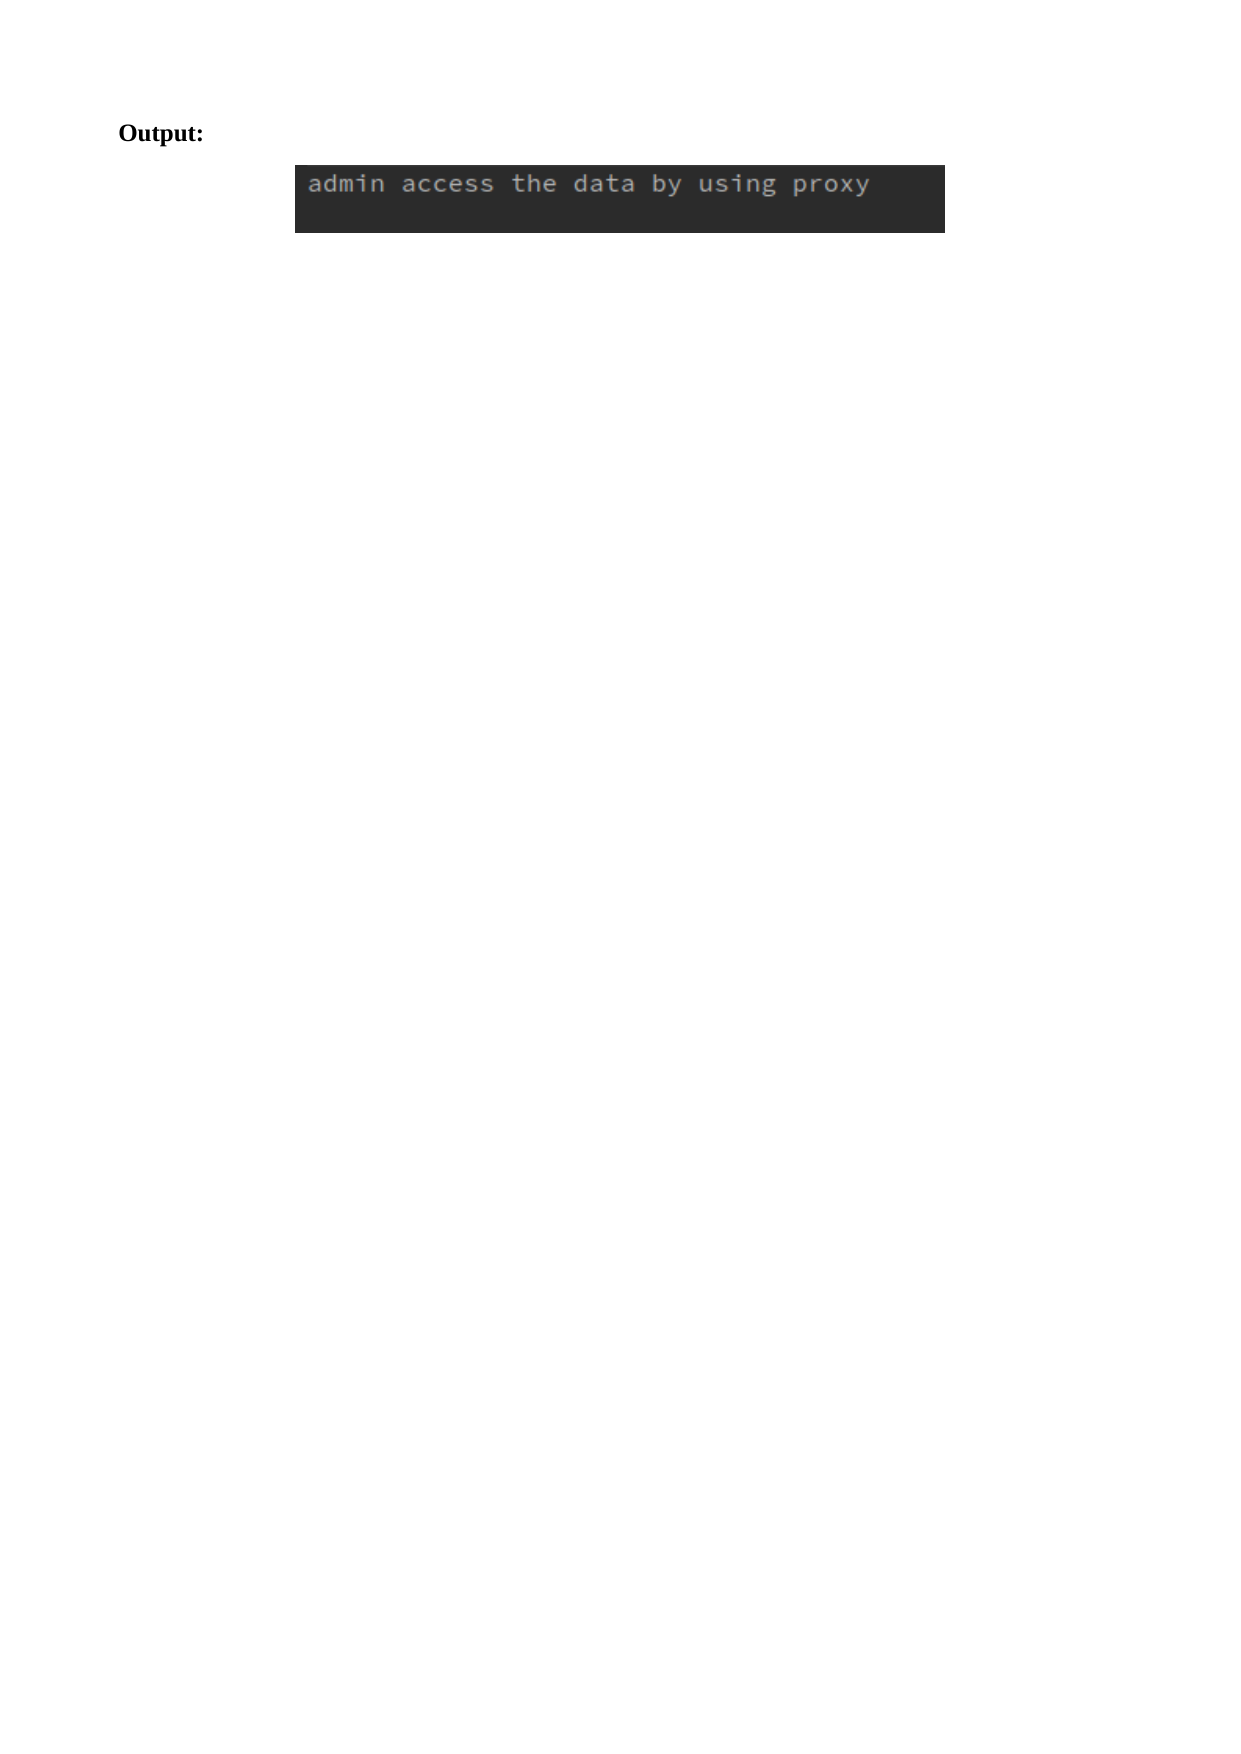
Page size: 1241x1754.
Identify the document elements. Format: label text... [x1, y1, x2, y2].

picture [295, 165, 945, 233]
text Output: [118, 118, 1122, 147]
